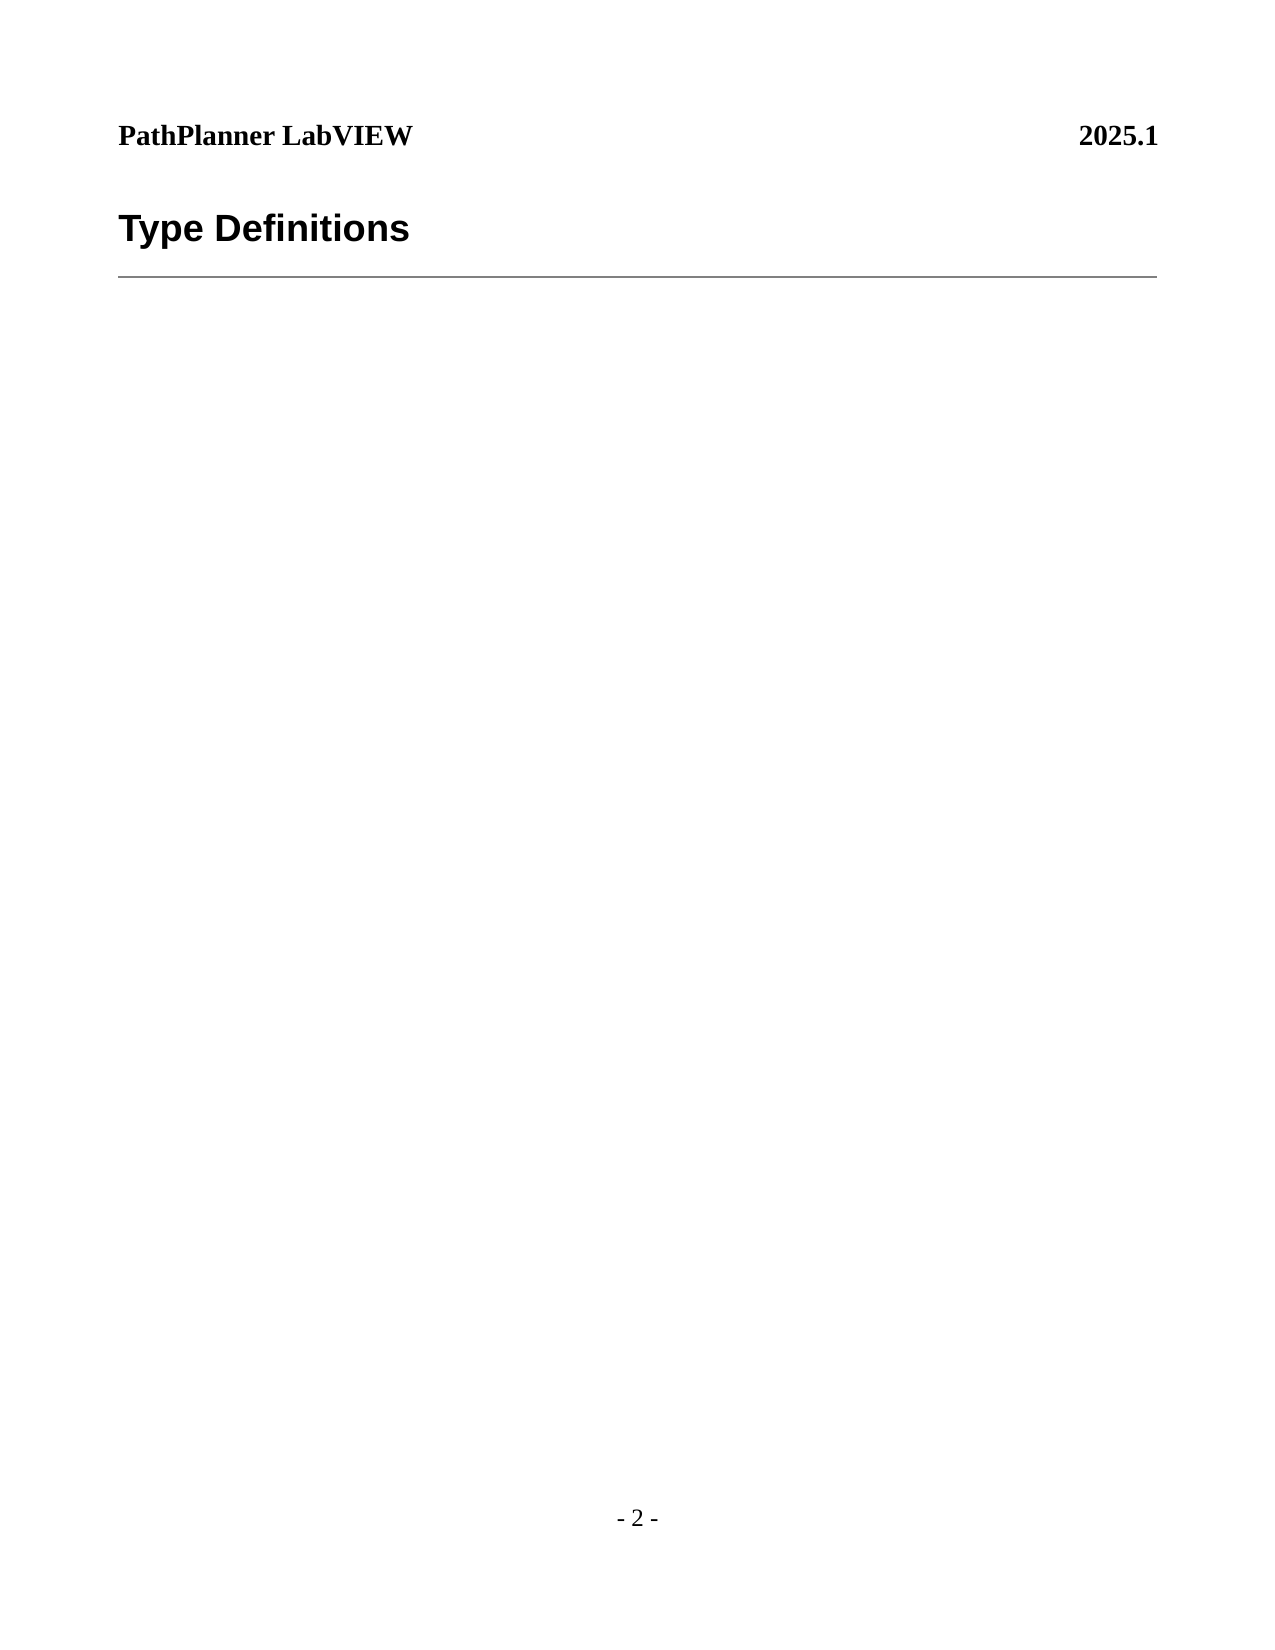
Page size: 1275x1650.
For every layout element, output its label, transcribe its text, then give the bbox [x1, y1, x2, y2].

subtitle Type Definitions [118, 206, 1157, 250]
